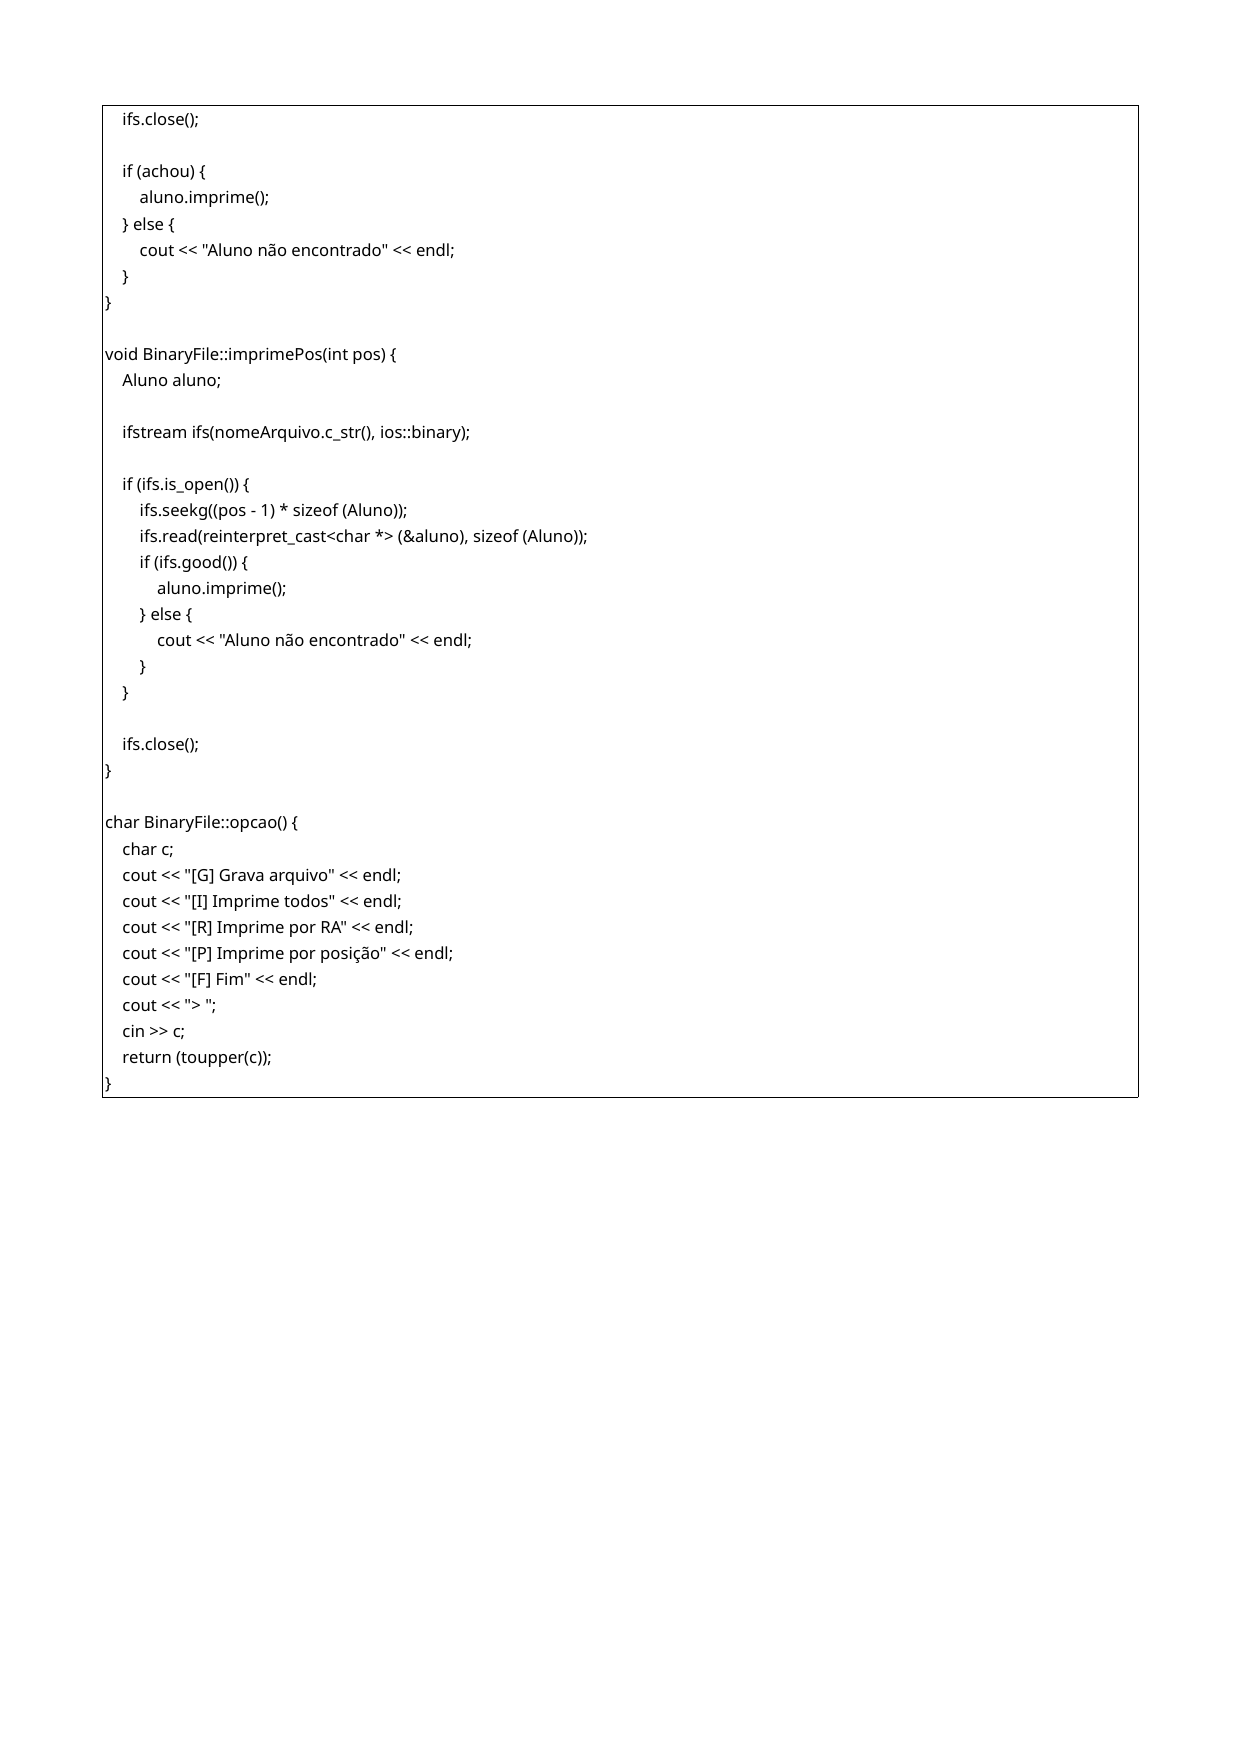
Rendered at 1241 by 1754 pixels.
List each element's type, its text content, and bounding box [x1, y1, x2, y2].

text cout << "[R] Imprime por RA" << endl; [103, 912, 1138, 938]
text if (ifs.is_open()) { [103, 469, 1138, 495]
text } else { [103, 600, 1138, 626]
text } [103, 756, 1138, 782]
text cout << "Aluno não encontrado" << endl; [103, 235, 1138, 261]
text aluno.imprime(); [103, 574, 1138, 599]
text } [103, 287, 1138, 313]
text } [103, 678, 1138, 704]
text cout << "Aluno não encontrado" << endl; [103, 626, 1138, 652]
text } [103, 652, 1138, 678]
text cin >> c; [103, 1016, 1138, 1042]
text ifs.seekg((pos - 1) * sizeof (Aluno)); [103, 496, 1138, 521]
text ifs.close(); [103, 106, 1138, 131]
text char c; [103, 834, 1138, 860]
text aluno.imprime(); [103, 183, 1138, 209]
text cout << "[I] Imprime todos" << endl; [103, 886, 1138, 912]
text ifs.close(); [103, 730, 1138, 756]
text void BinaryFile::imprimePos(int pos) { [103, 339, 1138, 365]
text if (achou) { [103, 157, 1138, 183]
text cout << "[F] Fim" << endl; [103, 964, 1138, 990]
text } [103, 1068, 1138, 1097]
text ifstream ifs(nomeArquivo.c_str(), ios::binary); [103, 417, 1138, 443]
text char BinaryFile::opcao() { [103, 808, 1138, 834]
text ifs.read(reinterpret_cast<char *> (&aluno), sizeof (Aluno)); [103, 522, 1138, 547]
text } else { [103, 209, 1138, 235]
text cout << "> "; [103, 990, 1138, 1016]
text if (ifs.good()) { [103, 548, 1138, 573]
text cout << "[P] Imprime por posição" << endl; [103, 938, 1138, 964]
text Aluno aluno; [103, 365, 1138, 391]
text } [103, 261, 1138, 287]
text return (toupper(c)); [103, 1042, 1138, 1068]
text cout << "[G] Grava arquivo" << endl; [103, 860, 1138, 886]
